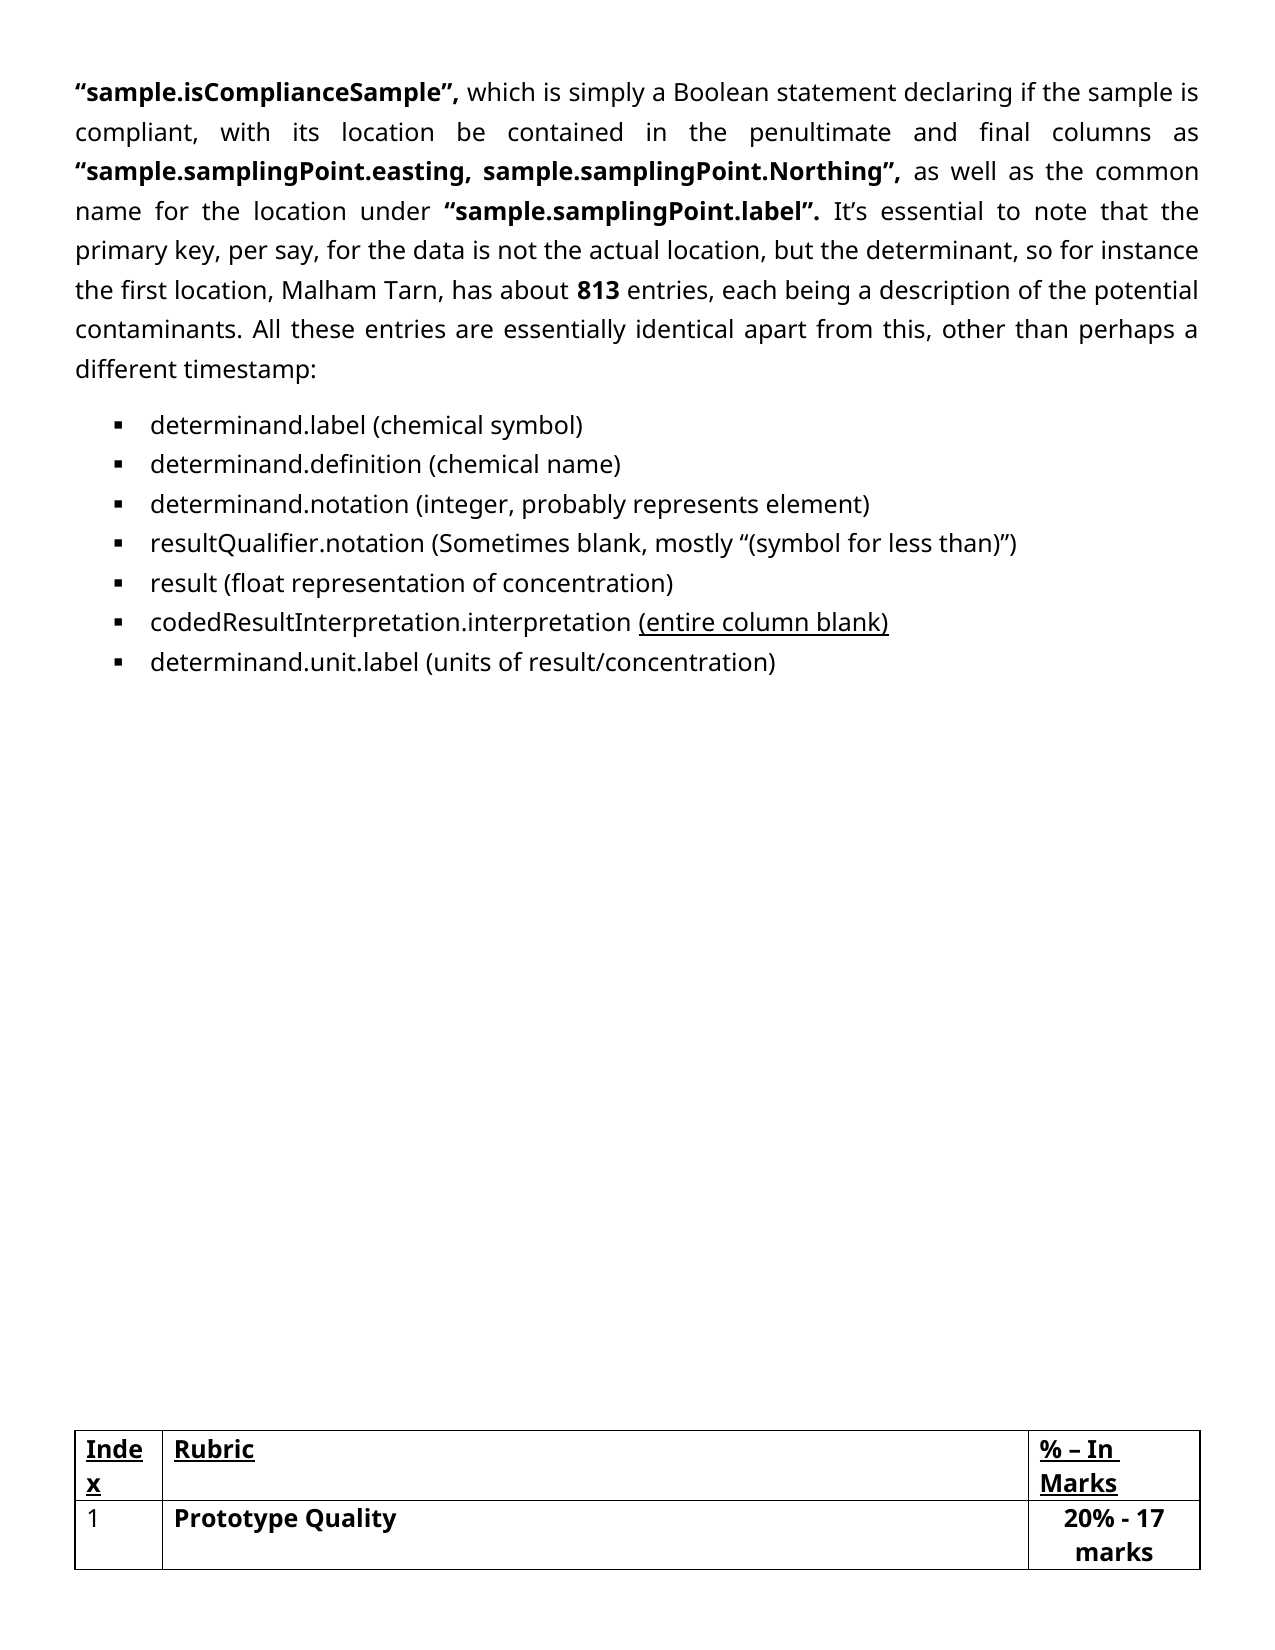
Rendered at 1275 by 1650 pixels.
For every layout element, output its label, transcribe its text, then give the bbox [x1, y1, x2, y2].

table_header Index [76, 1431, 162, 1499]
list result (float representation of concentration) [112, 565, 1200, 599]
table_cell 20% - 17 marks [1029, 1501, 1199, 1569]
table_header % – In Marks [1029, 1431, 1199, 1499]
table_cell 1 [76, 1501, 162, 1569]
text “sample.isComplianceSample”, which is simply a Boolean statement declaring if the sample is compliant, with its location be contained in the penultimate and final columns as “sample.samplingPoint.easting, sample.samplingPoint.Northing”, as well as the common name for the location under “sample.samplingPoint.label”. It’s essential to note that the primary key, per say, for the data is not the actual location, but the determinant, so for instance the first location, Malham Tarn, has about 813 entries, each being a description of the potential contaminants. All these entries are essentially identical apart from this, other than perhaps a different timestamp: [75, 75, 1200, 385]
table_cell Prototype Quality [163, 1501, 1028, 1569]
list codedResultInterpretation.interpretation (entire column blank) [112, 605, 1200, 639]
list resultQualifier.notation (Sometimes blank, mostly “(symbol for less than)”) [112, 526, 1200, 560]
list determinand.notation (integer, probably represents element) [112, 486, 1200, 521]
list determinand.definition (chemical name) [112, 447, 1200, 481]
list determinand.unit.label (units of result/concentration) [112, 644, 1200, 678]
list determinand.label (chemical symbol) [112, 407, 1200, 442]
table_header Rubric [163, 1431, 1028, 1499]
